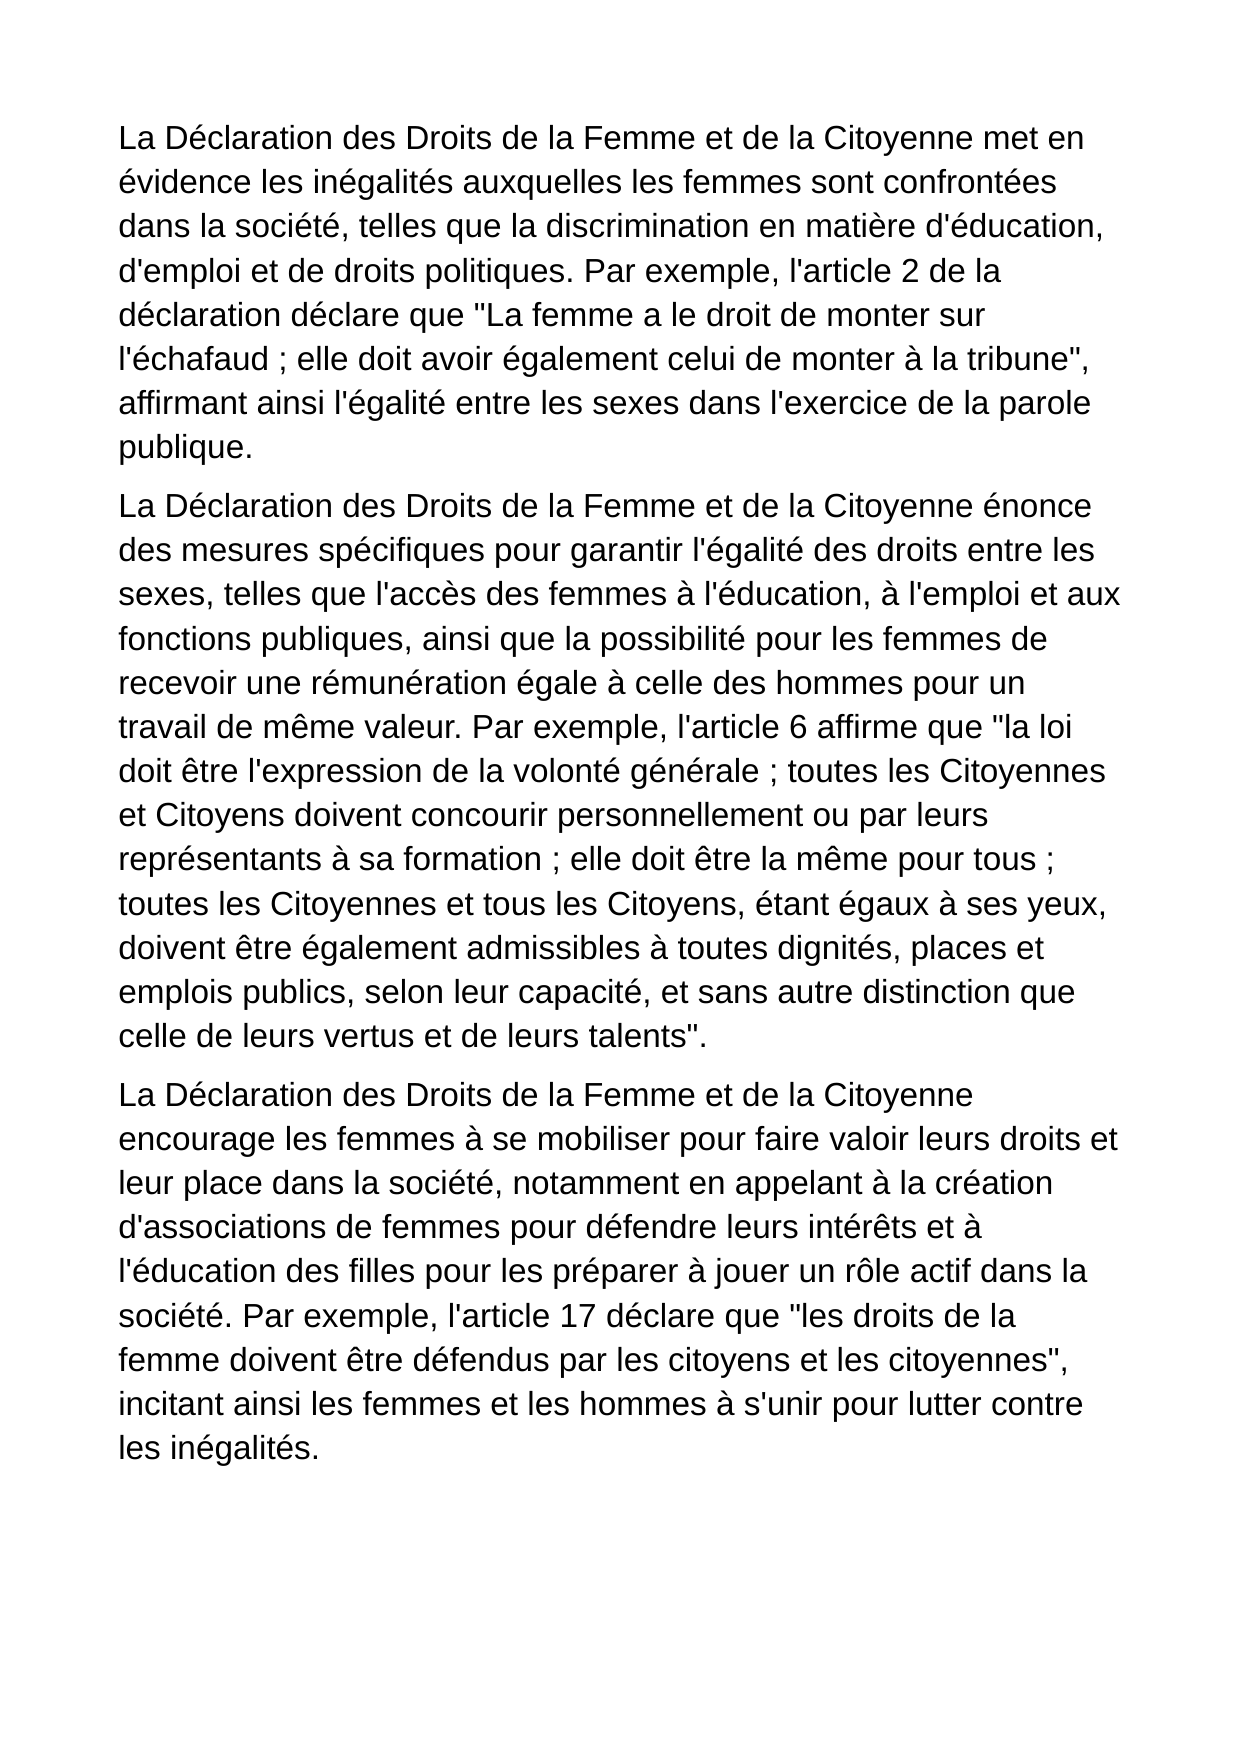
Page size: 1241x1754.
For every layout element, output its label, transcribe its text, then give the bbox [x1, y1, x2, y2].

text La Déclaration des Droits de la Femme et de la Citoyenne encourage les femmes à se mobiliser pour faire valoir leurs droits et leur place dans la société, notamment en appelant à la création d'associations de femmes pour défendre leurs intérêts et à l'éducation des filles pour les préparer à jouer un rôle actif dans la société. Par exemple, l'article 17 déclare que "les droits de la femme doivent être défendus par les citoyens et les citoyennes", incitant ainsi les femmes et les hommes à s'unir pour lutter contre les inégalités. [118, 1075, 1122, 1467]
text La Déclaration des Droits de la Femme et de la Citoyenne énonce des mesures spécifiques pour garantir l'égalité des droits entre les sexes, telles que l'accès des femmes à l'éducation, à l'emploi et aux fonctions publiques, ainsi que la possibilité pour les femmes de recevoir une rémunération égale à celle des hommes pour un travail de même valeur. Par exemple, l'article 6 affirme que "la loi doit être l'expression de la volonté générale ; toutes les Citoyennes et Citoyens doivent concourir personnellement ou par leurs représentants à sa formation ; elle doit être la même pour tous ; toutes les Citoyennes et tous les Citoyens, étant égaux à ses yeux, doivent être également admissibles à toutes dignités, places et emplois publics, selon leur capacité, et sans autre distinction que celle de leurs vertus et de leurs talents". [118, 486, 1122, 1054]
text La Déclaration des Droits de la Femme et de la Citoyenne met en évidence les inégalités auxquelles les femmes sont confrontées dans la société, telles que la discrimination en matière d'éducation, d'emploi et de droits politiques. Par exemple, l'article 2 de la déclaration déclare que "La femme a le droit de monter sur l'échafaud ; elle doit avoir également celui de monter à la tribune", affirmant ainsi l'égalité entre les sexes dans l'exercice de la parole publique. [118, 118, 1122, 466]
